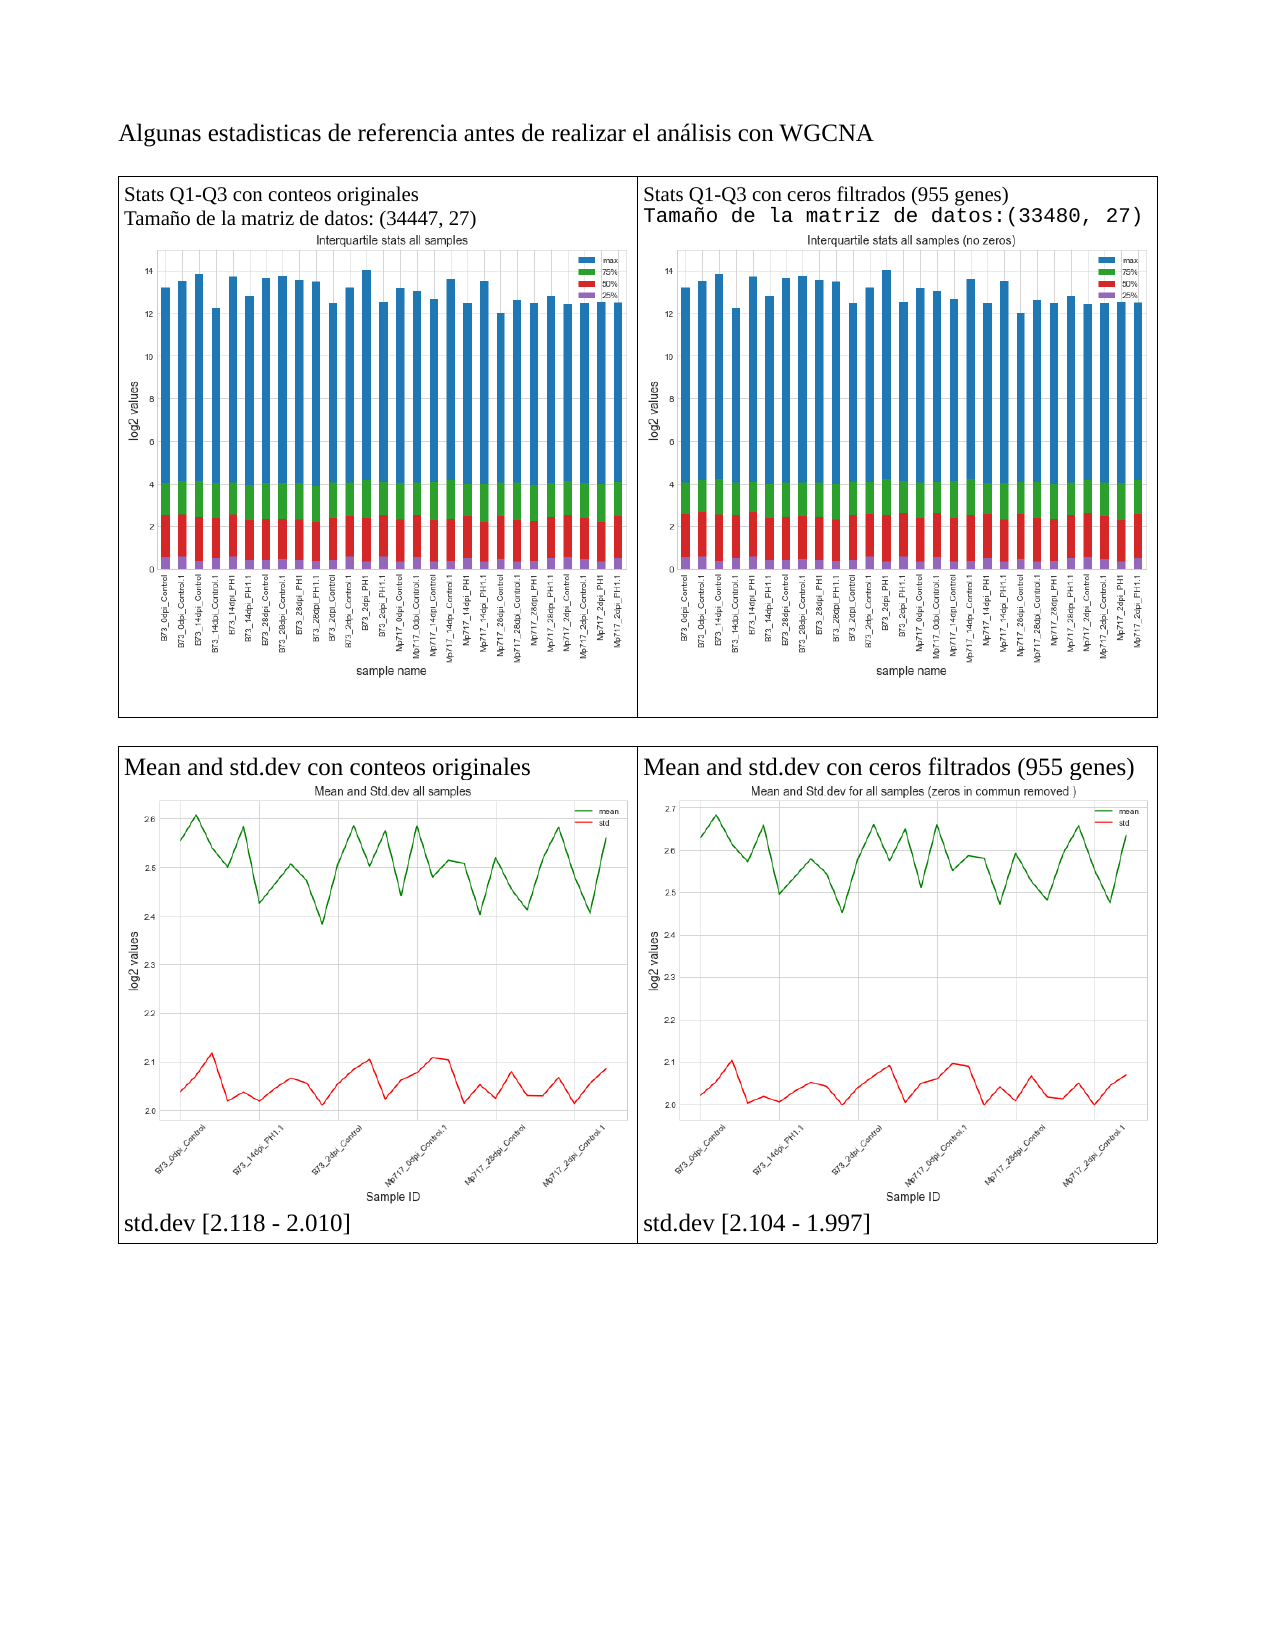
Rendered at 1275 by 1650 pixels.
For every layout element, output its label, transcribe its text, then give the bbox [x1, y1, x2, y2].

table_header Stats Q1-Q3 con ceros filtrados (955 genes) Tamaño de la matriz de datos:(33480, 27) [638, 177, 1157, 717]
picture [123, 780, 632, 1209]
picture [123, 229, 632, 683]
text Algunas estadisticas de referencia antes de realizar el análisis con WGCNA [118, 118, 1157, 147]
picture [643, 780, 1152, 1209]
picture [643, 229, 1152, 683]
table_header Mean and std.dev con ceros filtrados (955 genes) std.dev [2.104 - 1.997] [638, 747, 1157, 1243]
table_header Stats Q1-Q3 con conteos originales Tamaño de la matriz de datos: (34447, 27) [119, 177, 637, 717]
table_header Mean and std.dev con conteos originales std.dev [2.118 - 2.010] [119, 747, 637, 1243]
